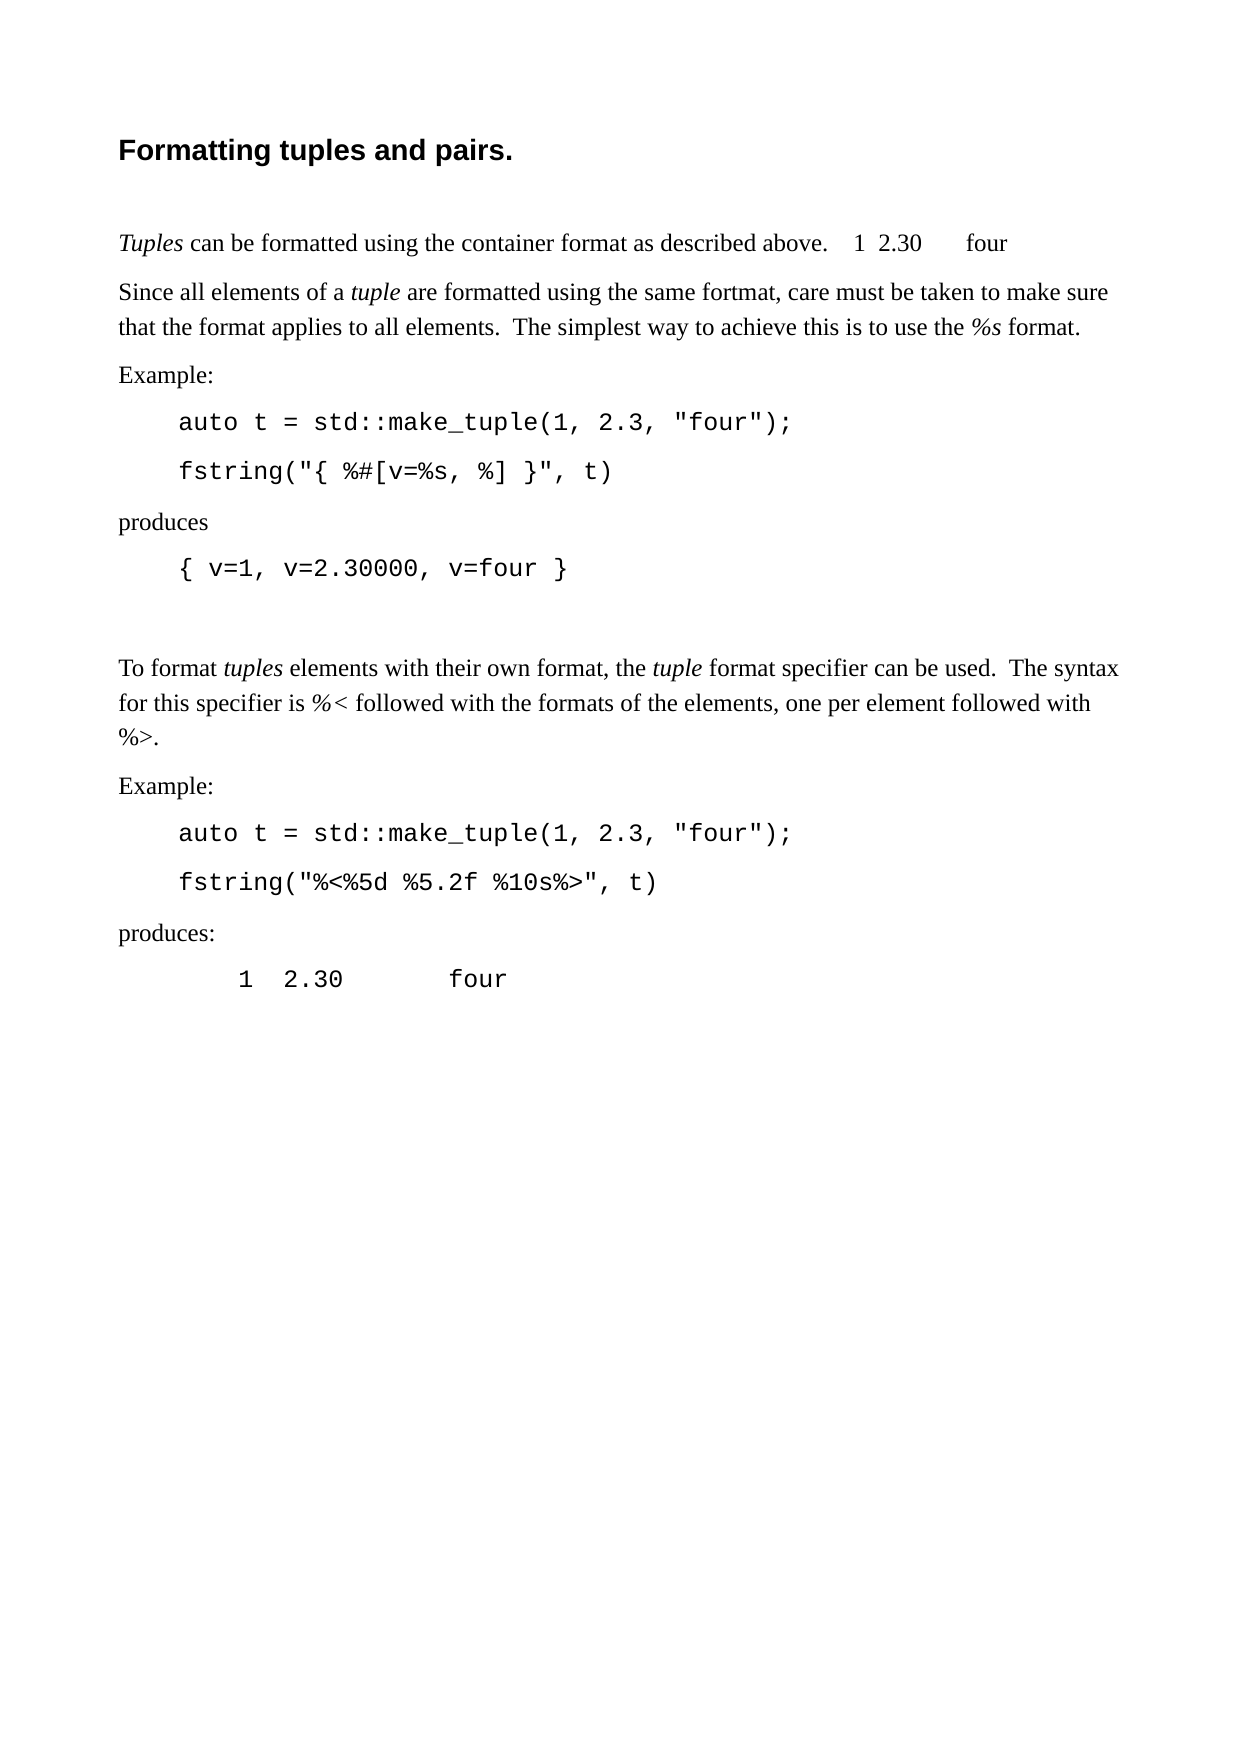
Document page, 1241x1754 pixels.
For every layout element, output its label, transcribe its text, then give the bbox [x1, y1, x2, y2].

text Example: [118, 771, 1122, 800]
text Tuples can be formatted using the container format as described above. 1 2.30 four [118, 228, 1122, 257]
text To format tuples elements with their own format, the tuple format specifier can be used. The syntax for this specifier is %< followed with the formats of the elements, one per element followed with %>. [118, 653, 1122, 751]
text Example: [118, 361, 1122, 389]
text fstring("%<%5d %5.2f %10s%>", t) [118, 869, 1122, 897]
text { v=1, v=2.30000, v=four } [118, 556, 1122, 584]
text produces [118, 507, 1122, 536]
text auto t = std::make_tuple(1, 2.3, "four"); [118, 821, 1122, 849]
text fstring("{ %#[v=%s, %] }", t) [118, 458, 1122, 487]
text 1 2.30 four [118, 967, 1122, 995]
subtitle Formatting tuples and pairs. [118, 133, 1122, 166]
text produces: [118, 918, 1122, 946]
text Since all elements of a tuple are formatted using the same fortmat, care must be taken to make sure that the format applies to all elements. The simplest way to achieve this is to use the %s format. [118, 277, 1122, 340]
text auto t = std::make_tuple(1, 2.3, "four"); [118, 410, 1122, 438]
